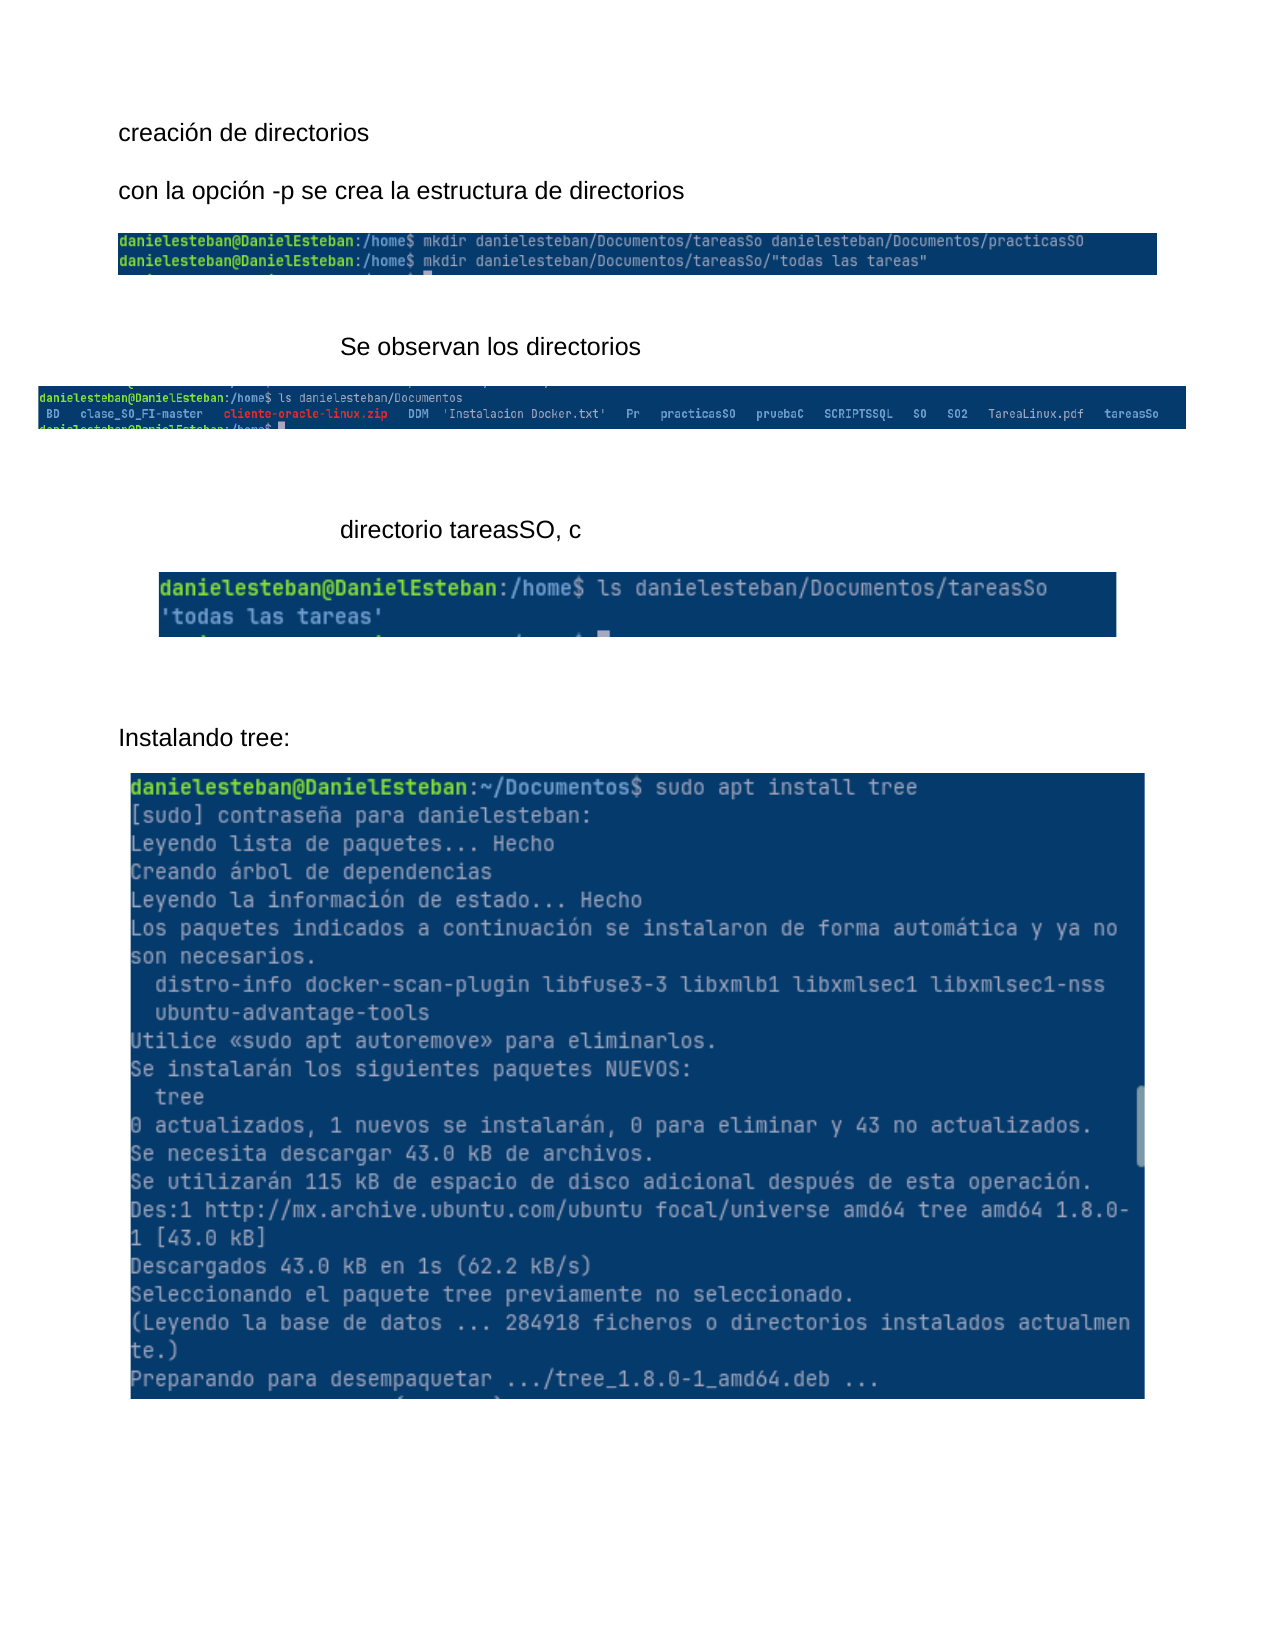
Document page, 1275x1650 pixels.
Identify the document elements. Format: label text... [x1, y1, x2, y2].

picture [118, 233, 1157, 275]
text creación de directorios [118, 118, 1157, 147]
text Instalando tree: [118, 723, 1157, 751]
picture [158, 572, 1117, 637]
picture [130, 773, 1145, 1399]
text directorio tareasSO, c [118, 515, 1157, 544]
text Se observan los directorios [118, 332, 1157, 361]
text con la opción -p se crea la estructura de directorios [118, 176, 1157, 204]
picture [38, 386, 1186, 429]
